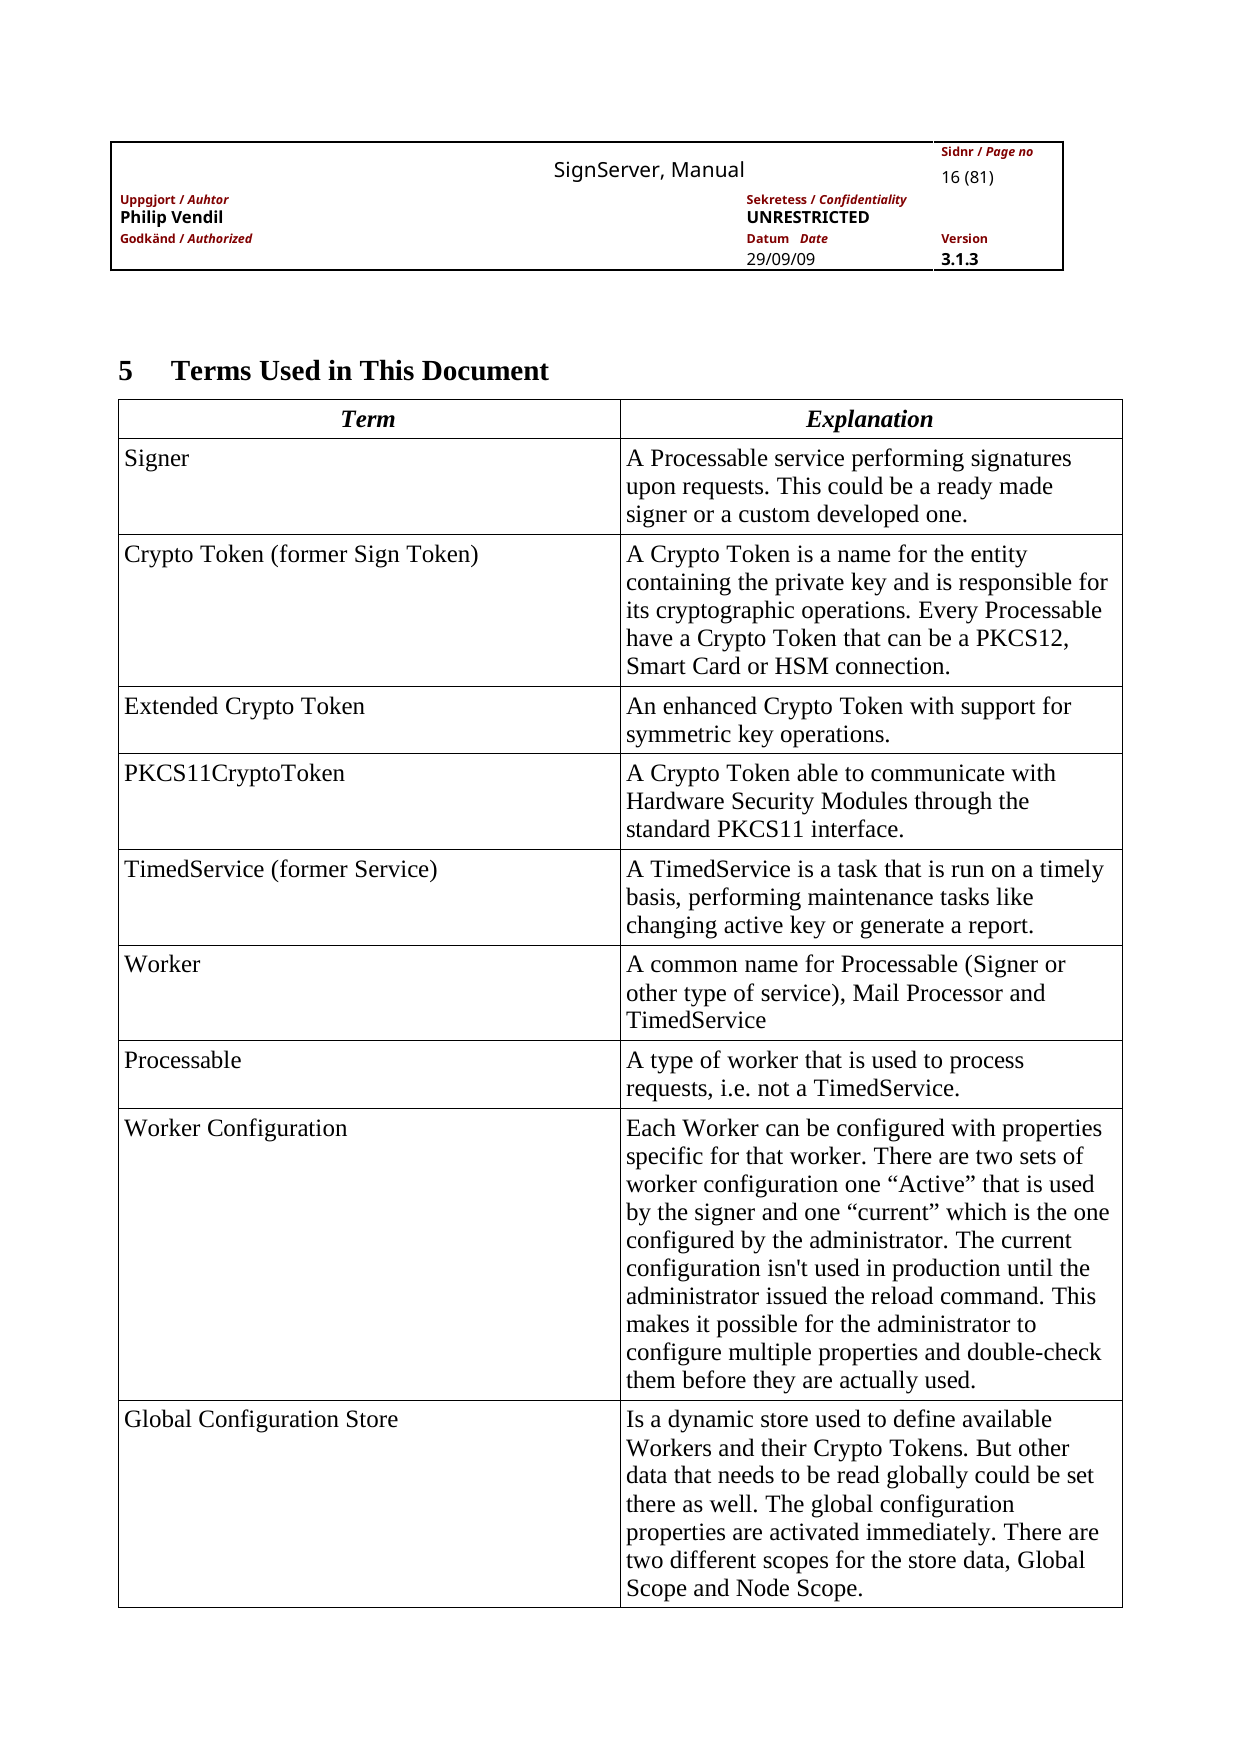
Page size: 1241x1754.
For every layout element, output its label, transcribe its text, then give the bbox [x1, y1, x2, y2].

subtitle Terms Used in This Document [118, 354, 1122, 386]
table_cell Each Worker can be configured with properties specific for that worker. There are two sets of worker configuration one “Active” that is used by the signer and one “current” which is the one configured by the administrator. The current configuration isn't used in production until the administrator issued the reload command. This makes it possible for the administrator to configure multiple properties and double-check them before they are actually used. [621, 1109, 1122, 1400]
table_cell Processable [119, 1041, 620, 1108]
table_cell Is a dynamic store used to define available Workers and their Crypto Tokens. But other data that needs to be read globally could be set there as well. The global configuration properties are activated immediately. There are two different scopes for the store data, Global Scope and Node Scope. [621, 1401, 1122, 1607]
table_cell Global Configuration Store [119, 1401, 620, 1607]
table_cell An enhanced Crypto Token with support for symmetric key operations. [621, 687, 1122, 753]
table_cell Crypto Token (former Sign Token) [119, 535, 620, 686]
table_header Explanation [621, 400, 1122, 438]
table_cell PKCS11CryptoToken [119, 754, 620, 849]
table_cell A type of worker that is used to process requests, i.e. not a TimedService. [621, 1041, 1122, 1108]
table_cell A TimedService is a task that is run on a timely basis, performing maintenance tasks like changing active key or generate a report. [621, 850, 1122, 945]
table_cell A Crypto Token able to communicate with Hardware Security Modules through the standard PKCS11 interface. [621, 754, 1122, 849]
table_cell Worker [119, 946, 620, 1040]
table_cell Signer [119, 439, 620, 534]
table_header Term [119, 400, 620, 438]
table_cell A common name for Processable (Signer or other type of service), Mail Processor and TimedService [621, 946, 1122, 1040]
table_cell Worker Configuration [119, 1109, 620, 1400]
table_cell A Crypto Token is a name for the entity containing the private key and is responsible for its cryptographic operations. Every Processable have a Crypto Token that can be a PKCS12, Smart Card or HSM connection. [621, 535, 1122, 686]
table_cell TimedService (former Service) [119, 850, 620, 945]
table_cell Extended Crypto Token [119, 687, 620, 753]
table_cell A Processable service performing signatures upon requests. This could be a ready made signer or a custom developed one. [621, 439, 1122, 534]
